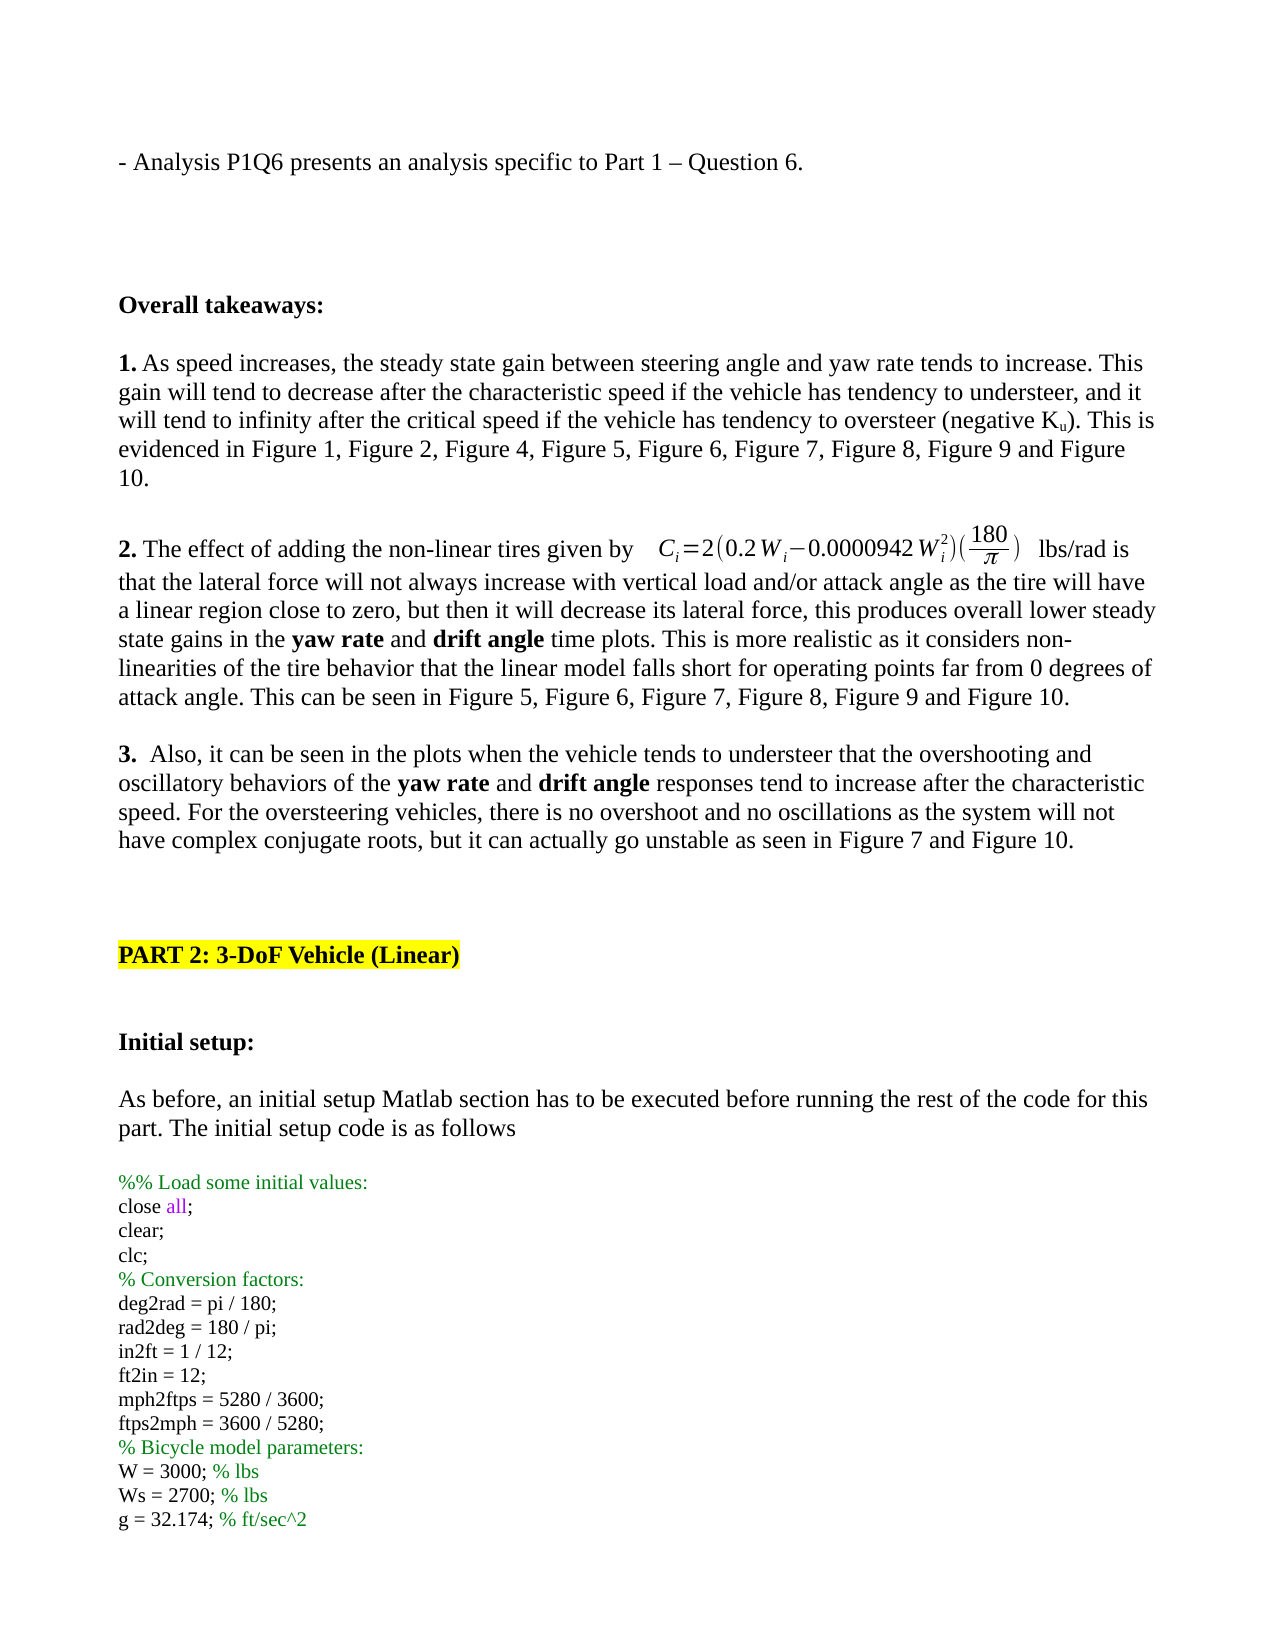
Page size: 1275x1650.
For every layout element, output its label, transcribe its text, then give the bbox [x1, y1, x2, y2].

text %% Load some initial values: [118, 1170, 1157, 1194]
text ft2in = 12; [118, 1363, 1157, 1387]
text - Analysis P1Q6 presents an analysis specific to Part 1 – Question 6. [118, 147, 1157, 176]
text Ws = 2700; % lbs [118, 1483, 1157, 1507]
text clc; [118, 1242, 1157, 1267]
text mph2ftps = 5280 / 3600; [118, 1387, 1157, 1411]
text deg2rad = pi / 180; [118, 1291, 1157, 1315]
text 2. The effect of adding the non-linear tires given by lbs/rad is that the lateral force will not always increase with vertical load and/or attack angle as the tire will have a linear region close to zero, but then it will decrease its lateral force, this produces overall lower steady state gains in the yaw rate and drift angle time plots. This is more realistic as it considers non-linearities of the tire behavior that the linear model falls short for operating points far from 0 degrees of attack angle. This can be seen in Figure 5, Figure 6, Figure 7, Figure 8, Figure 9 and Figure 10. [118, 521, 1157, 710]
text in2ft = 1 / 12; [118, 1339, 1157, 1363]
text % Conversion factors: [118, 1267, 1157, 1291]
text 3. Also, it can be seen in the plots when the vehicle tends to understeer that the overshooting and oscillatory behaviors of the yaw rate and drift angle responses tend to increase after the characteristic speed. For the oversteering vehicles, there is no overshoot and no oscillations as the system will not have complex conjugate roots, but it can actually go unstable as seen in Figure 7 and Figure 10. [118, 739, 1157, 854]
text PART 2: 3-DoF Vehicle (Linear) [118, 940, 1157, 969]
text ftps2mph = 3600 / 5280; [118, 1411, 1157, 1435]
text Initial setup: [118, 1027, 1157, 1055]
text rad2deg = 180 / pi; [118, 1315, 1157, 1339]
text g = 32.174; % ft/sec^2 [118, 1507, 1157, 1531]
text W = 3000; % lbs [118, 1459, 1157, 1483]
text close all; [118, 1194, 1157, 1218]
text clear; [118, 1218, 1157, 1242]
text 1. As speed increases, the steady state gain between steering angle and yaw rate tends to increase. This gain will tend to decrease after the characteristic speed if the vehicle has tendency to understeer, and it will tend to infinity after the critical speed if the vehicle has tendency to oversteer (negative Ku). This is evidenced in Figure 1, Figure 2, Figure 4, Figure 5, Figure 6, Figure 7, Figure 8, Figure 9 and Figure 10. [118, 348, 1157, 492]
text As before, an initial setup Matlab section has to be executed before running the rest of the code for this part. The initial setup code is as follows [118, 1084, 1157, 1142]
text Overall takeaways: [118, 291, 1157, 319]
text % Bicycle model parameters: [118, 1435, 1157, 1459]
